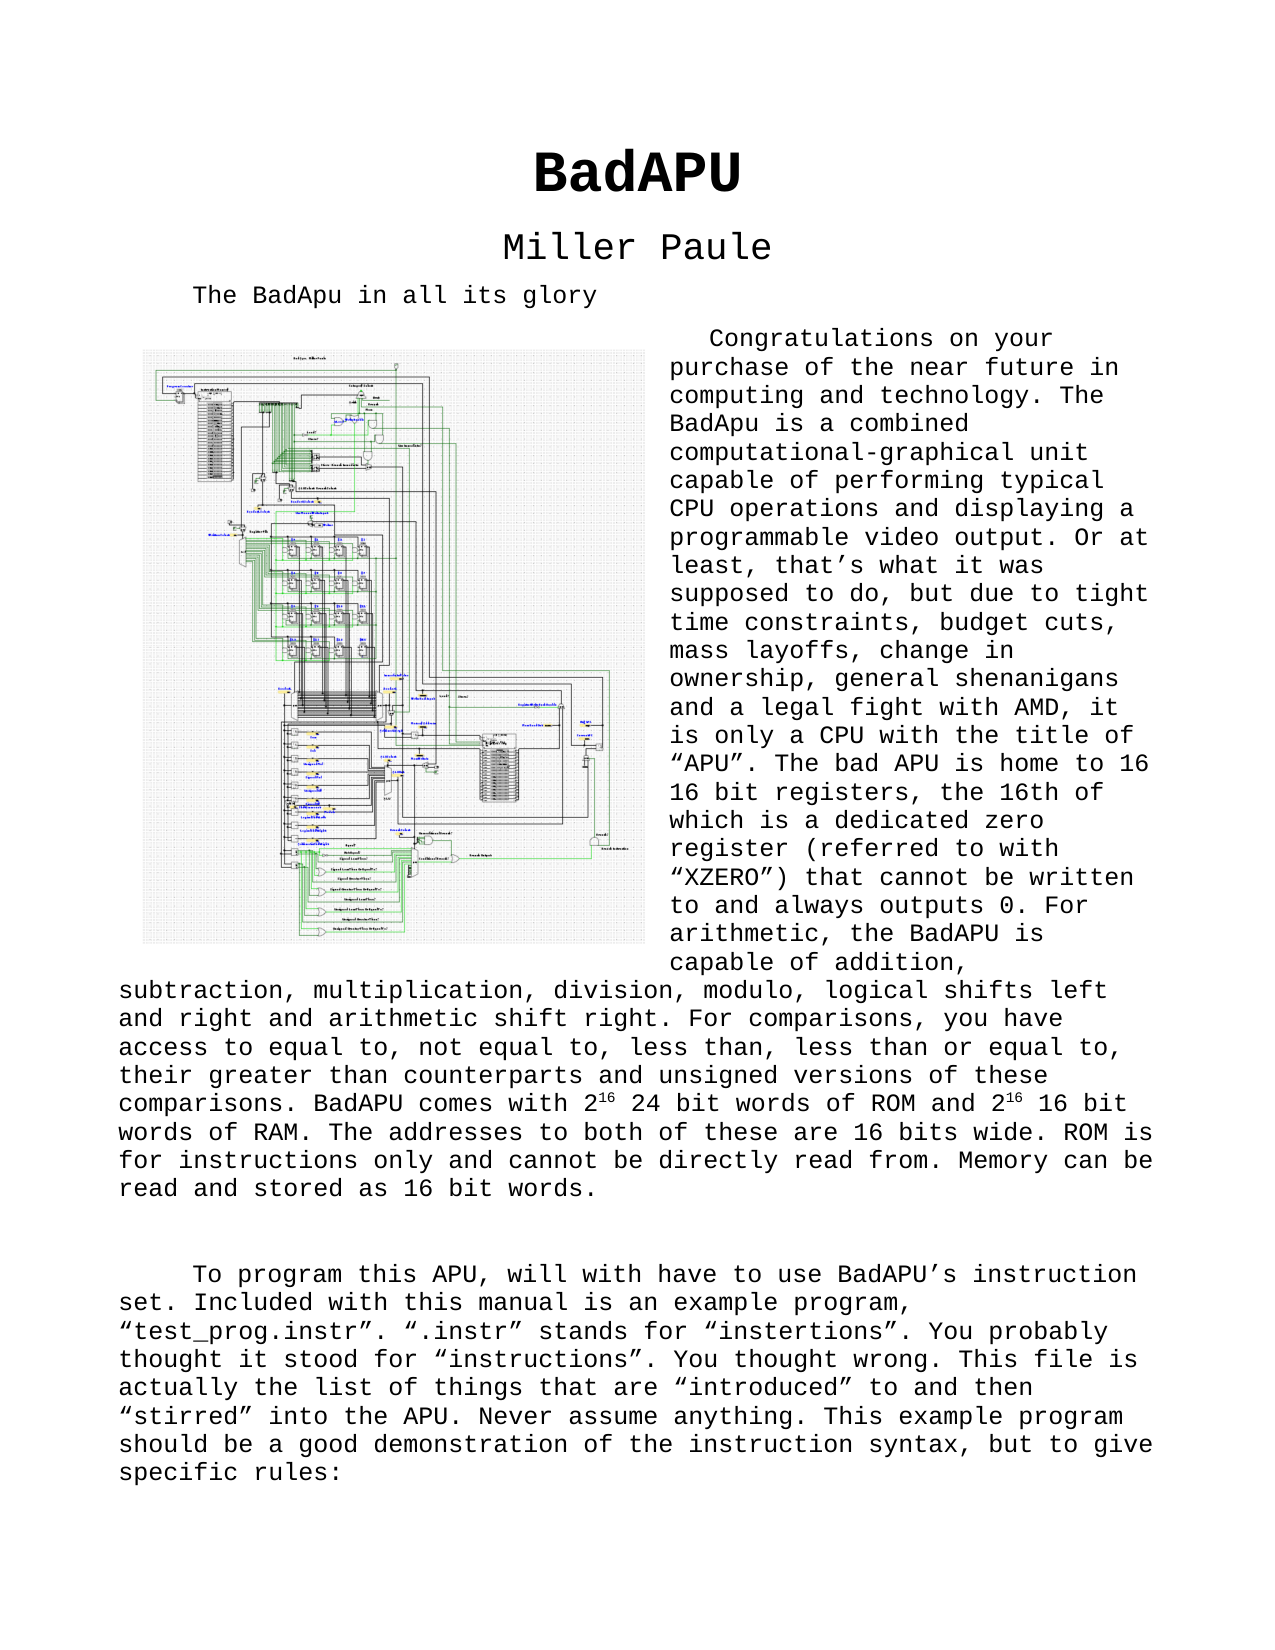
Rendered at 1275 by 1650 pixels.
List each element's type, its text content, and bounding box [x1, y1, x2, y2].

text The BadApu in all its glory [118, 283, 1157, 311]
text To program this APU, will with have to use BadAPU’s instruction set. Included with this manual is an example program, “test_prog.instr”. “.instr” stands for “instertions”. You probably thought it stood for “instructions”. You thought wrong. This file is actually the list of things that are “introduced” to and then “stirred” into the APU. Never assume anything. This example program should be a good demonstration of the instruction syntax, but to give specific rules: [118, 1262, 1157, 1488]
picture [142, 349, 646, 944]
title BadAPU [118, 143, 1157, 209]
subtitle Miller Paule [118, 228, 1157, 270]
text Congratulations on your purchase of the near future in computing and technology. The BadApu is a combined computational-graphical unit capable of performing typical CPU operations and displaying a programmable video output. Or at least, that’s what it was supposed to do, but due to tight time constraints, budget cuts, mass layoffs, change in ownership, general shenanigans and a legal fight with AMD, it is only a CPU with the title of “APU”. The bad APU is home to 16 16 bit registers, the 16th of which is a dedicated zero register (referred to with “XZERO”) that cannot be written to and always outputs 0. For arithmetic, the BadAPU is capable of addition, subtraction, multiplication, division, modulo, logical shifts left and right and arithmetic shift right. For comparisons, you have access to equal to, not equal to, less than, less than or equal to, their greater than counterparts and unsigned versions of these comparisons. BadAPU comes with 216 24 bit words of ROM and 216 16 bit words of RAM. The addresses to both of these are 16 bits wide. ROM is for instructions only and cannot be directly read from. Memory can be read and stored as 16 bit words. [118, 326, 1157, 1204]
